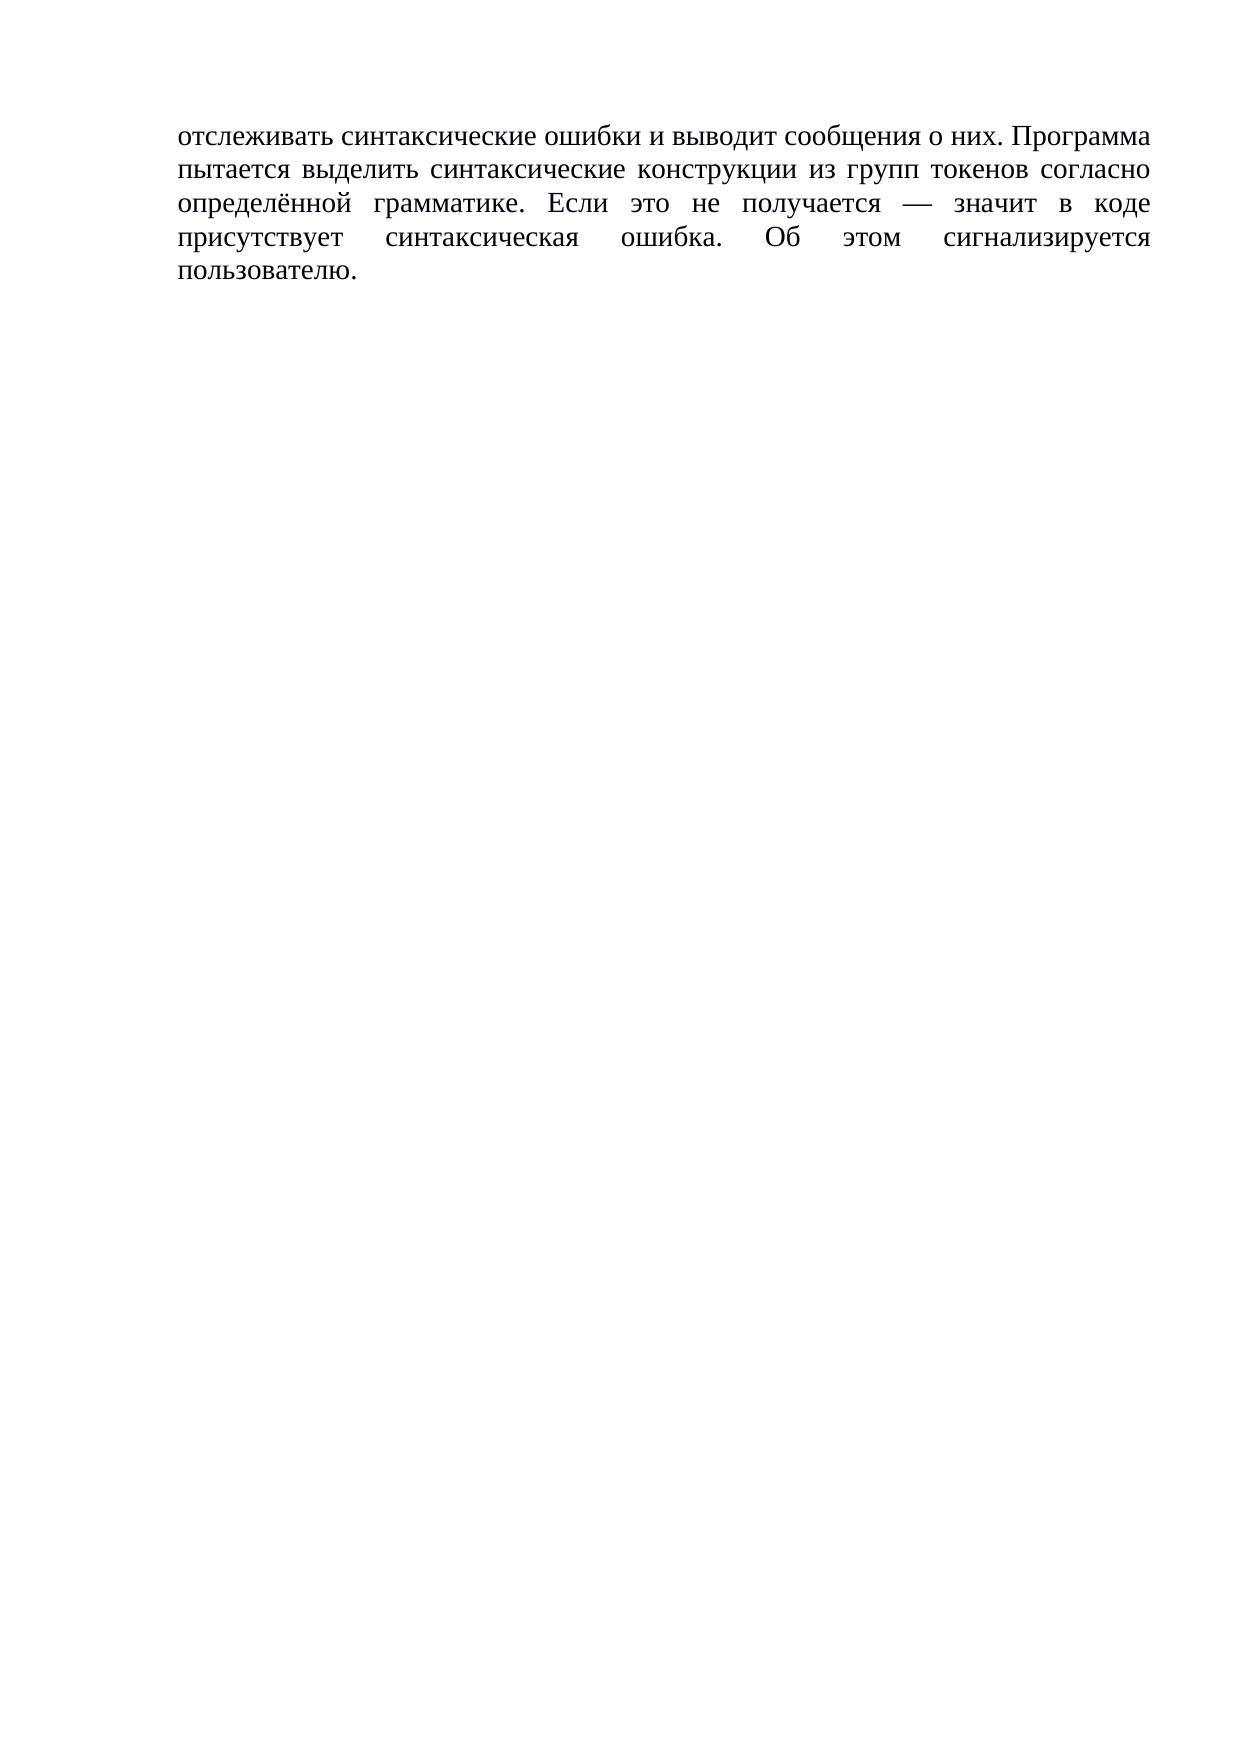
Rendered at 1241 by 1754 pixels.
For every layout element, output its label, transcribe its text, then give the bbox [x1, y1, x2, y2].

text отслеживать синтаксические ошибки и выводит сообщения о них. Программа пытается выделить синтаксические конструкции из групп токенов согласно определённой грамматике. Если это не получается — значит в коде присутствует синтаксическая ошибка. Об этом сигнализируется пользователю. [177, 118, 1152, 286]
